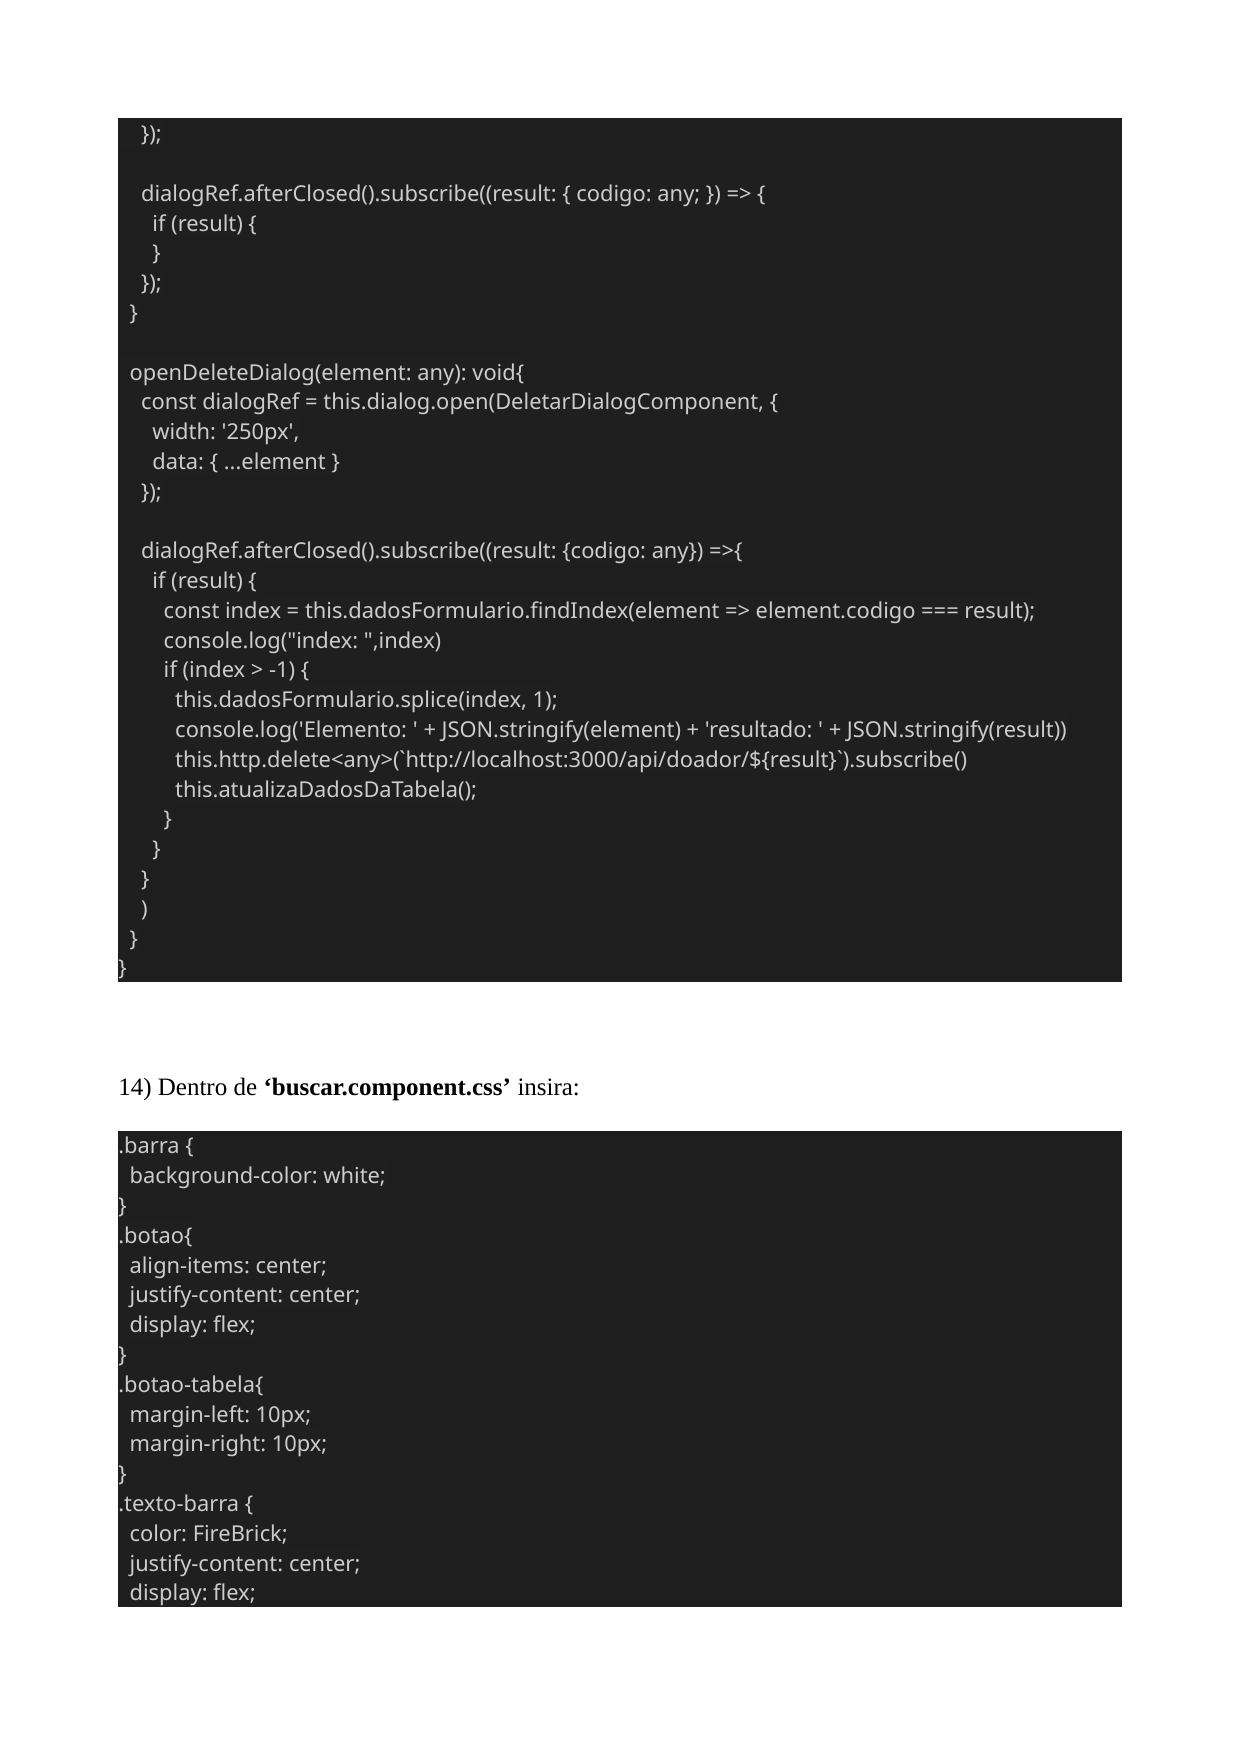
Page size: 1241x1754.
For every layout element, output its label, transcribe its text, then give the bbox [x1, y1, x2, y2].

text openDeleteDialog(element: any): void{ [118, 356, 1122, 386]
text }); [118, 118, 1122, 148]
text } [118, 1458, 1122, 1488]
text } [118, 803, 1122, 833]
text } [118, 922, 1122, 952]
text this.http.delete<any>(`http://localhost:3000/api/doador/${result}`).subscribe() [118, 744, 1122, 773]
text justify-content: center; [118, 1279, 1122, 1309]
text dialogRef.afterClosed().subscribe((result: { codigo: any; }) => { [118, 178, 1122, 207]
text console.log("index: ",index) [118, 624, 1122, 654]
text data: { ...element } [118, 446, 1122, 476]
text justify-content: center; [118, 1548, 1122, 1577]
text background-color: white; [118, 1160, 1122, 1190]
text } [118, 297, 1122, 327]
text this.atualizaDadosDaTabela(); [118, 773, 1122, 803]
text } [118, 1190, 1122, 1220]
text color: FireBrick; [118, 1518, 1122, 1548]
text margin-left: 10px; [118, 1399, 1122, 1428]
text .botao-tabela{ [118, 1369, 1122, 1399]
text .texto-barra { [118, 1488, 1122, 1518]
text 14) Dentro de ‘buscar.component.css’ insira: [118, 1071, 1122, 1101]
text width: '250px', [118, 416, 1122, 446]
text const index = this.dadosFormulario.findIndex(element => element.codigo === result); [118, 595, 1122, 624]
text if (result) { [118, 565, 1122, 595]
text display: flex; [118, 1577, 1122, 1607]
text ) [118, 893, 1122, 922]
text if (index > -1) { [118, 654, 1122, 684]
text } [118, 1339, 1122, 1369]
text const dialogRef = this.dialog.open(DeletarDialogComponent, { [118, 386, 1122, 416]
text console.log('Elemento: ' + JSON.stringify(element) + 'resultado: ' + JSON.stringify(result)) [118, 714, 1122, 744]
text margin-right: 10px; [118, 1428, 1122, 1458]
text } [118, 863, 1122, 893]
text dialogRef.afterClosed().subscribe((result: {codigo: any}) =>{ [118, 535, 1122, 565]
text }); [118, 267, 1122, 297]
text } [118, 833, 1122, 863]
text } [118, 237, 1122, 267]
text this.dadosFormulario.splice(index, 1); [118, 684, 1122, 714]
text if (result) { [118, 207, 1122, 237]
text } [118, 952, 1122, 982]
text }); [118, 476, 1122, 505]
text .barra { [118, 1131, 1122, 1160]
text display: flex; [118, 1309, 1122, 1339]
text .botao{ [118, 1220, 1122, 1250]
text align-items: center; [118, 1250, 1122, 1279]
